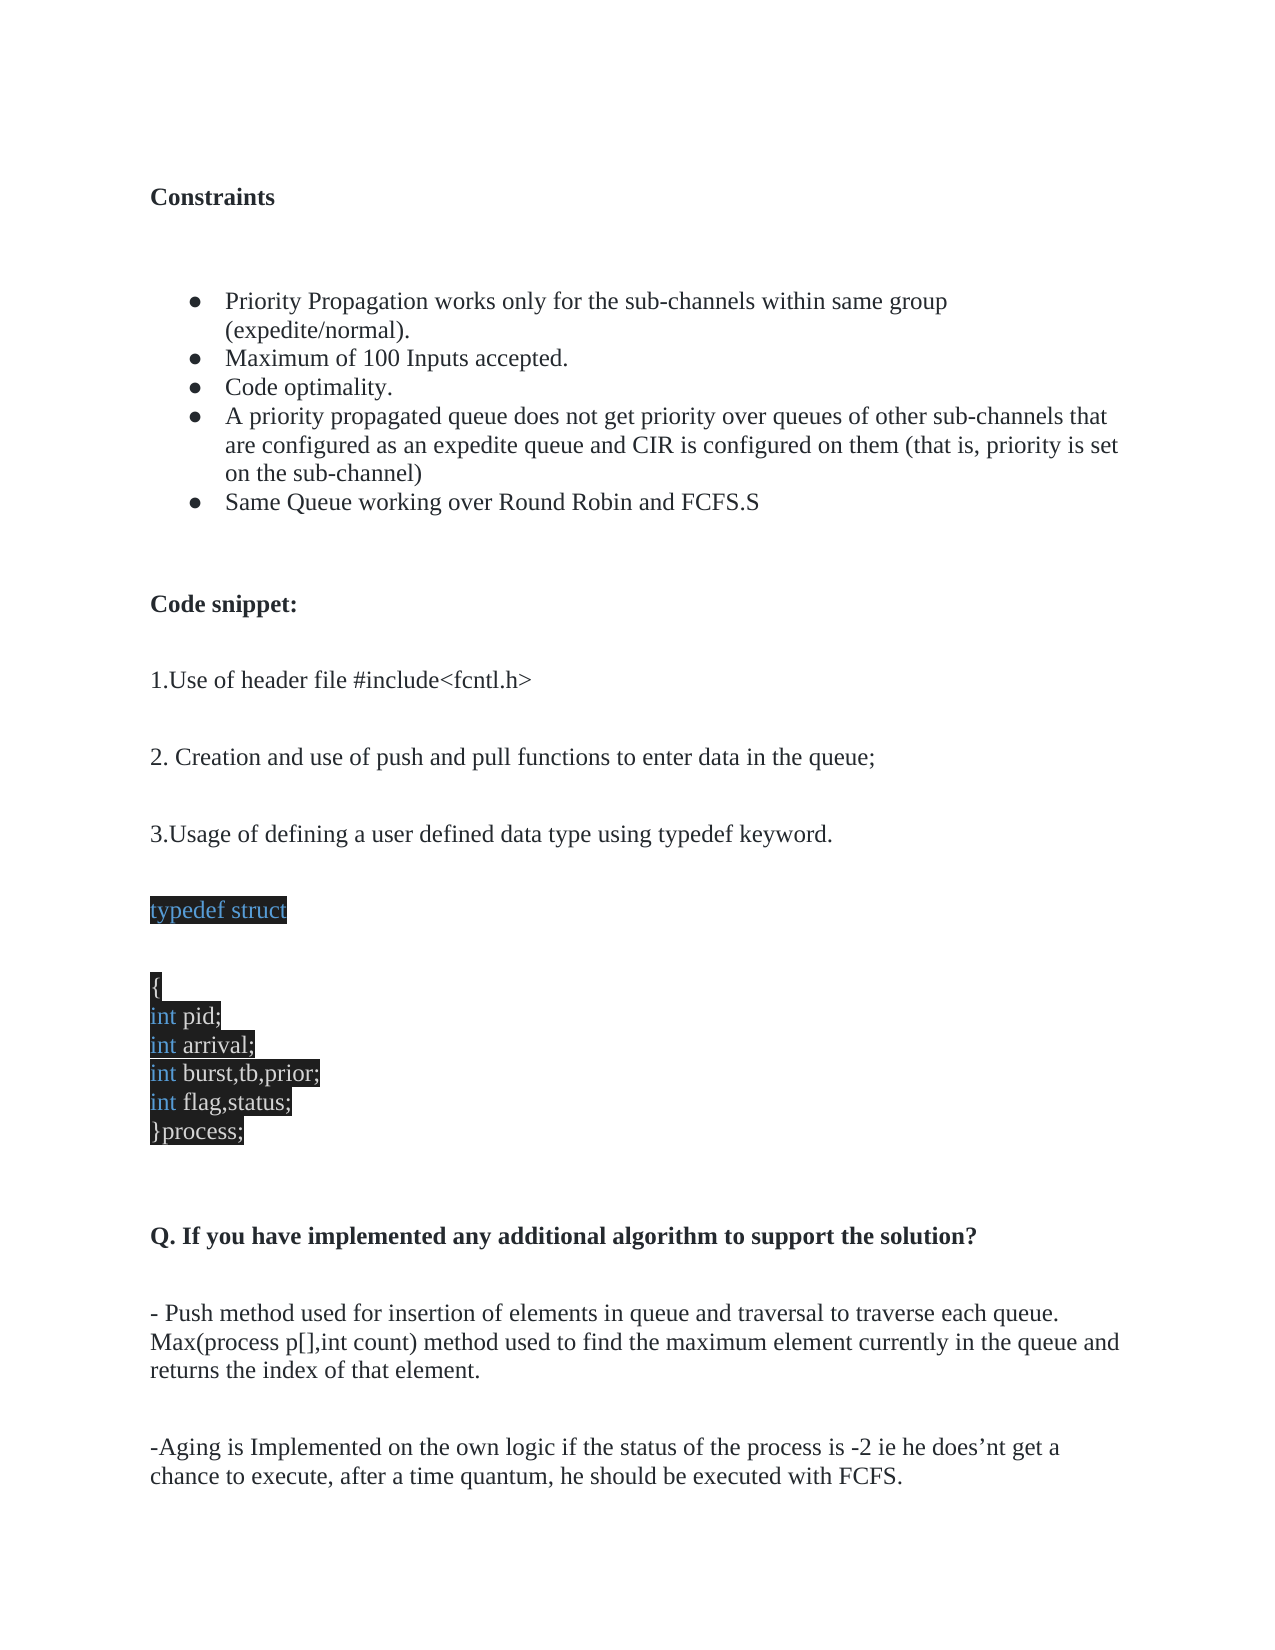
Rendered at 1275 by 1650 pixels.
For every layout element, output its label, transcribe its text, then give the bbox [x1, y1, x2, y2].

text - Push method used for insertion of elements in queue and traversal to traverse each queue. Max(process p[],int count) method used to find the maximum element currently in the queue and returns the index of that element. [150, 1298, 1125, 1384]
list Priority Propagation works only for the sub-channels within same group (expedite/normal). [187, 286, 1125, 343]
list A priority propagated queue does not get priority over queues of other sub-channels that are configured as an expedite queue and CIR is configured on them (that is, priority is set on the sub-channel) [187, 401, 1125, 487]
list Same Queue working over Round Robin and FCFS.S [187, 487, 1125, 516]
text 1.Use of header file #include<fcntl.h> [150, 666, 1125, 694]
text -Aging is Implemented on the own logic if the status of the process is -2 ie he does’nt get a chance to execute, after a time quantum, he should be executed with FCFS. [150, 1432, 1125, 1490]
text int pid; [150, 1001, 1125, 1030]
text 2. Creation and use of push and pull functions to enter data in the queue; [150, 742, 1125, 771]
text Constraints [150, 182, 1125, 211]
text 3.Usage of defining a user defined data type using typedef keyword. [150, 819, 1125, 848]
list Maximum of 100 Inputs accepted. [187, 343, 1125, 372]
text Code snippet: [150, 589, 1125, 618]
text int flag,status; [150, 1087, 1125, 1116]
list Code optimality. [187, 372, 1125, 401]
text typedef struct [150, 896, 1125, 924]
text int arrival; [150, 1030, 1125, 1058]
text int burst,tb,prior; [150, 1058, 1125, 1087]
text }process; [150, 1116, 1125, 1145]
text Q. If you have implemented any additional algorithm to support the solution? [150, 1221, 1125, 1250]
text { [150, 972, 1125, 1001]
